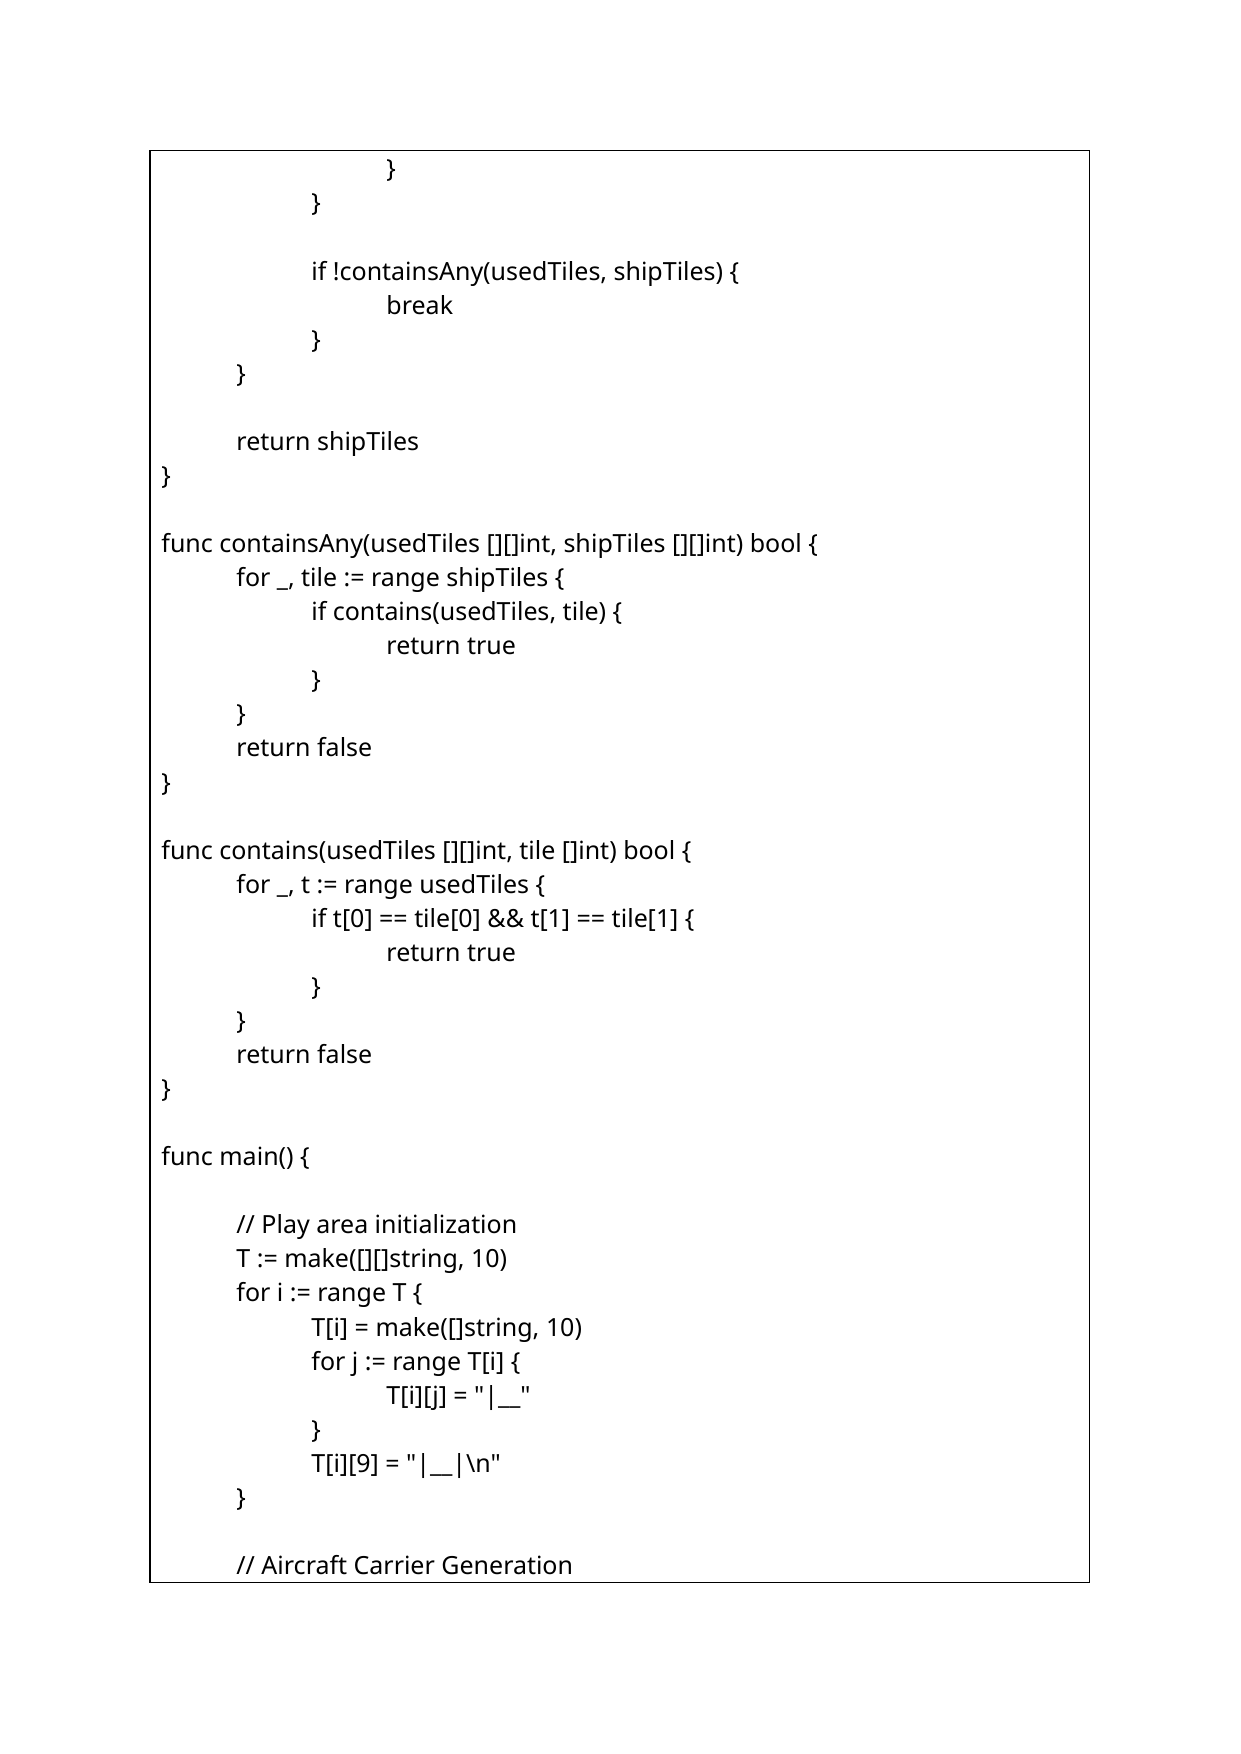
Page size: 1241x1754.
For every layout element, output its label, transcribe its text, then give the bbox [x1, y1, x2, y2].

table_header } } if !containsAny(usedTiles, shipTiles) { break } } return shipTiles } func containsAny(usedTiles [][]int, shipTiles [][]int) bool { for _, tile := range shipTiles { if contains(usedTiles, tile) { return true } } return false } func contains(usedTiles [][]int, tile []int) bool { for _, t := range usedTiles { if t[0] == tile[0] && t[1] == tile[1] { return true } } return false } func main() { // Play area initialization T := make([][]string, 10) for i := range T { T[i] = make([]string, 10) for j := range T[i] { T[i][j] = "|__" } T[i][9] = "|__|\n" } // Aircraft Carrier Generation [151, 151, 1089, 1582]
